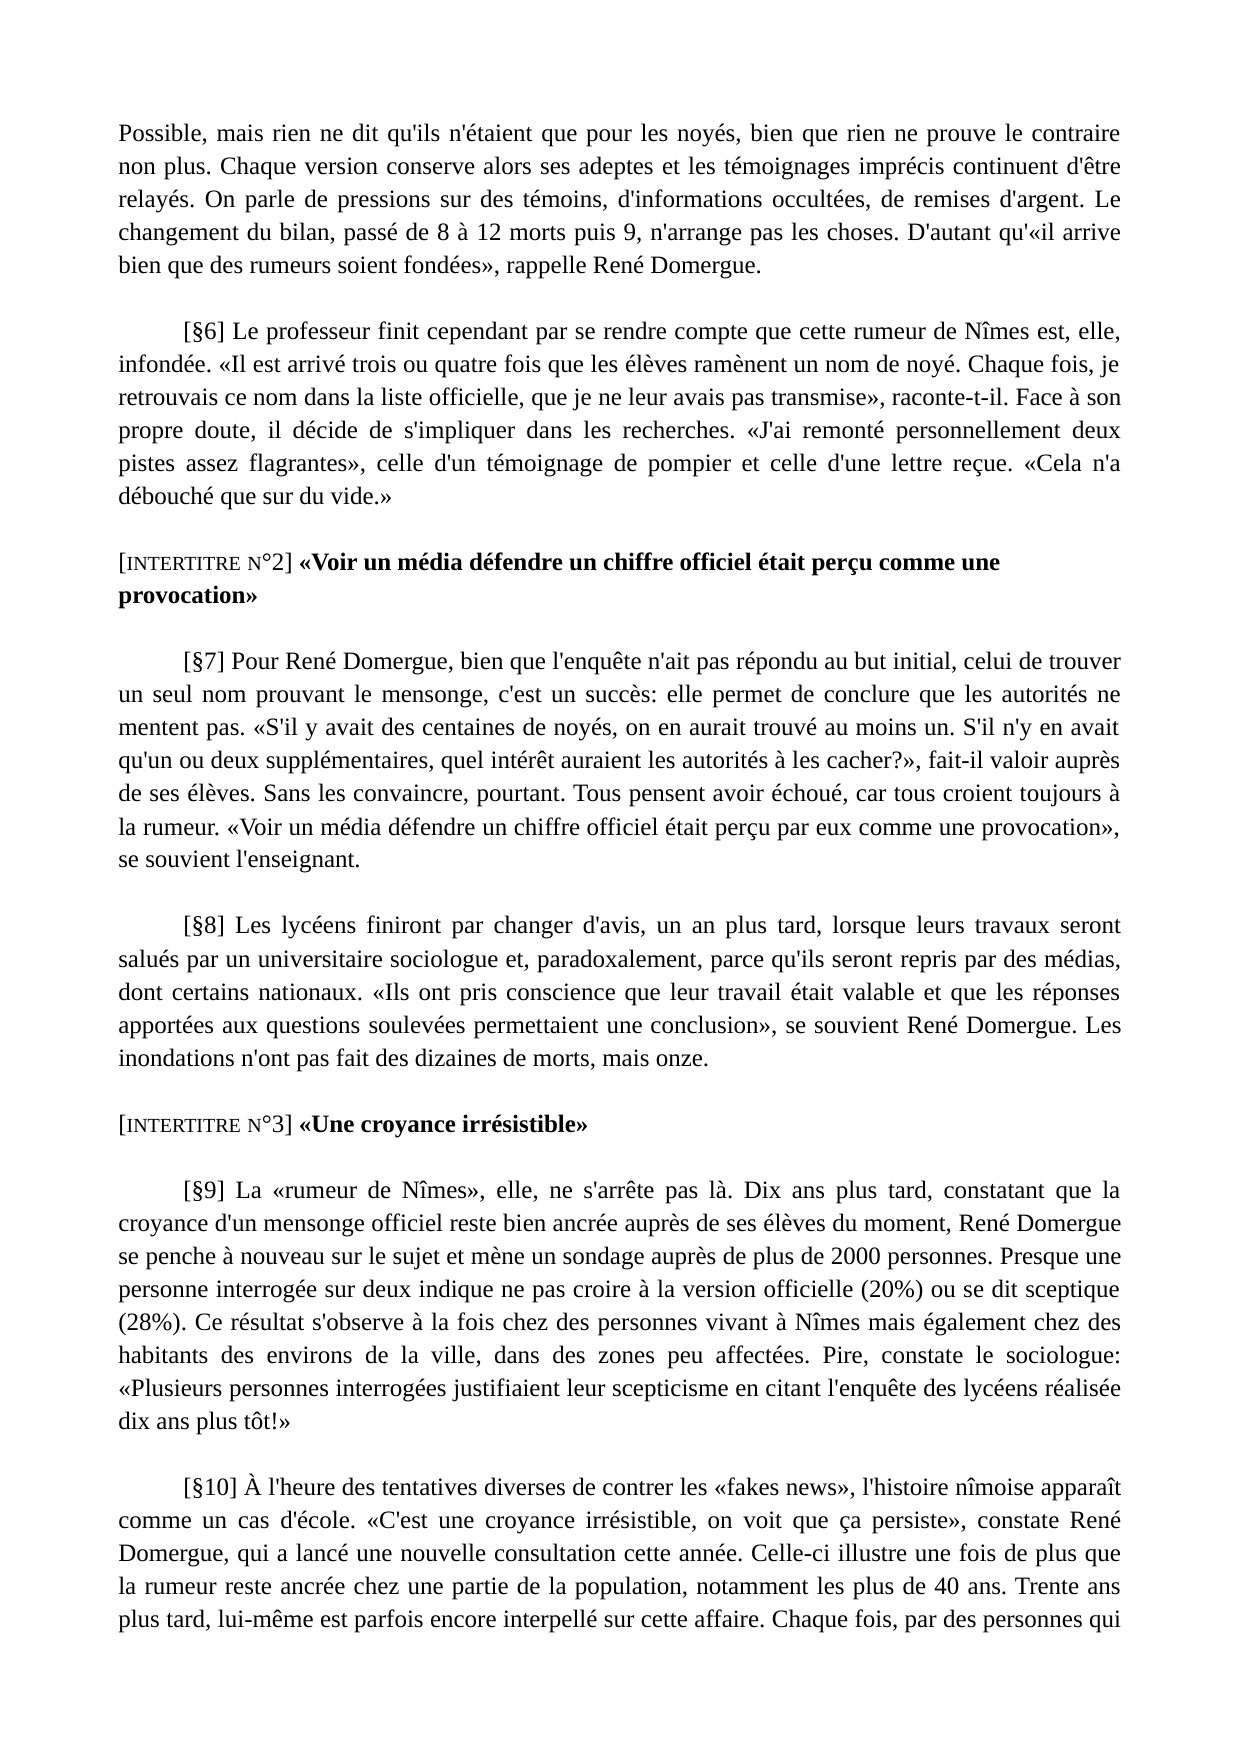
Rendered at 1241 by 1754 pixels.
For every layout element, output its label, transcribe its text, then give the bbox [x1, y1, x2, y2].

text [§6] Le professeur finit cependant par se rendre compte que cette rumeur de Nîmes est, elle, infondée. «Il est arrivé trois ou quatre fois que les élèves ramènent un nom de noyé. Chaque fois, je retrouvais ce nom dans la liste officielle, que je ne leur avais pas transmise», raconte-t-il. Face à son propre doute, il décide de s'impliquer dans les recherches. «J'ai remonté personnellement deux pistes assez flagrantes», celle d'un témoignage de pompier et celle d'une lettre reçue. «Cela n'a débouché que sur du vide.» [118, 316, 1122, 510]
text [§9] La «rumeur de Nîmes», elle, ne s'arrête pas là. Dix ans plus tard, constatant que la croyance d'un mensonge officiel reste bien ancrée auprès de ses élèves du moment, René Domergue se penche à nouveau sur le sujet et mène un sondage auprès de plus de 2000 personnes. Presque une personne interrogée sur deux indique ne pas croire à la version officielle (20%) ou se dit sceptique (28%). Ce résultat s'observe à la fois chez des personnes vivant à Nîmes mais également chez des habitants des environs de la ville, dans des zones peu affectées. Pire, constate le sociologue: «Plusieurs personnes interrogées justifiaient leur scepticisme en citant l'enquête des lycéens réalisée dix ans plus tôt!» [118, 1175, 1122, 1435]
text Possible, mais rien ne dit qu'ils n'étaient que pour les noyés, bien que rien ne prouve le contraire non plus. Chaque version conserve alors ses adeptes et les témoignages imprécis continuent d'être relayés. On parle de pressions sur des témoins, d'informations occultées, de remises d'argent. Le changement du bilan, passé de 8 à 12 morts puis 9, n'arrange pas les choses. D'autant qu'«il arrive bien que des rumeurs soient fondées», rappelle René Domergue. [118, 118, 1122, 279]
text [§7] Pour René Domergue, bien que l'enquête n'ait pas répondu au but initial, celui de trouver un seul nom prouvant le mensonge, c'est un succès: elle permet de conclure que les autorités ne mentent pas. «S'il y avait des centaines de noyés, on en aurait trouvé au moins un. S'il n'y en avait qu'un ou deux supplémentaires, quel intérêt auraient les autorités à les cacher?», fait-il valoir auprès de ses élèves. Sans les convaincre, pourtant. Tous pensent avoir échoué, car tous croient toujours à la rumeur. «Voir un média défendre un chiffre officiel était perçu par eux comme une provocation», se souvient l'enseignant. [118, 646, 1122, 873]
text [intertitre n°2] «Voir un média défendre un chiffre officiel était perçu comme une provocation» [118, 547, 1122, 609]
text [intertitre n°3] «Une croyance irrésistible» [118, 1109, 1122, 1137]
text [§8] Les lycéens finiront par changer d'avis, un an plus tard, lorsque leurs travaux seront salués par un universitaire sociologue et, paradoxalement, parce qu'ils seront repris par des médias, dont certains nationaux. «Ils ont pris conscience que leur travail était valable et que les réponses apportées aux questions soulevées permettaient une conclusion», se souvient René Domergue. Les inondations n'ont pas fait des dizaines de morts, mais onze. [118, 911, 1122, 1071]
text [§10] À l'heure des tentatives diverses de contrer les «fakes news», l'histoire nîmoise apparaît comme un cas d'école. «C'est une croyance irrésistible, on voit que ça persiste», constate René Domergue, qui a lancé une nouvelle consultation cette année. Celle-ci illustre une fois de plus que la rumeur reste ancrée chez une partie de la population, notamment les plus de 40 ans. Trente ans plus tard, lui-même est parfois encore interpellé sur cette affaire. Chaque fois, par des personnes qui [118, 1472, 1122, 1633]
